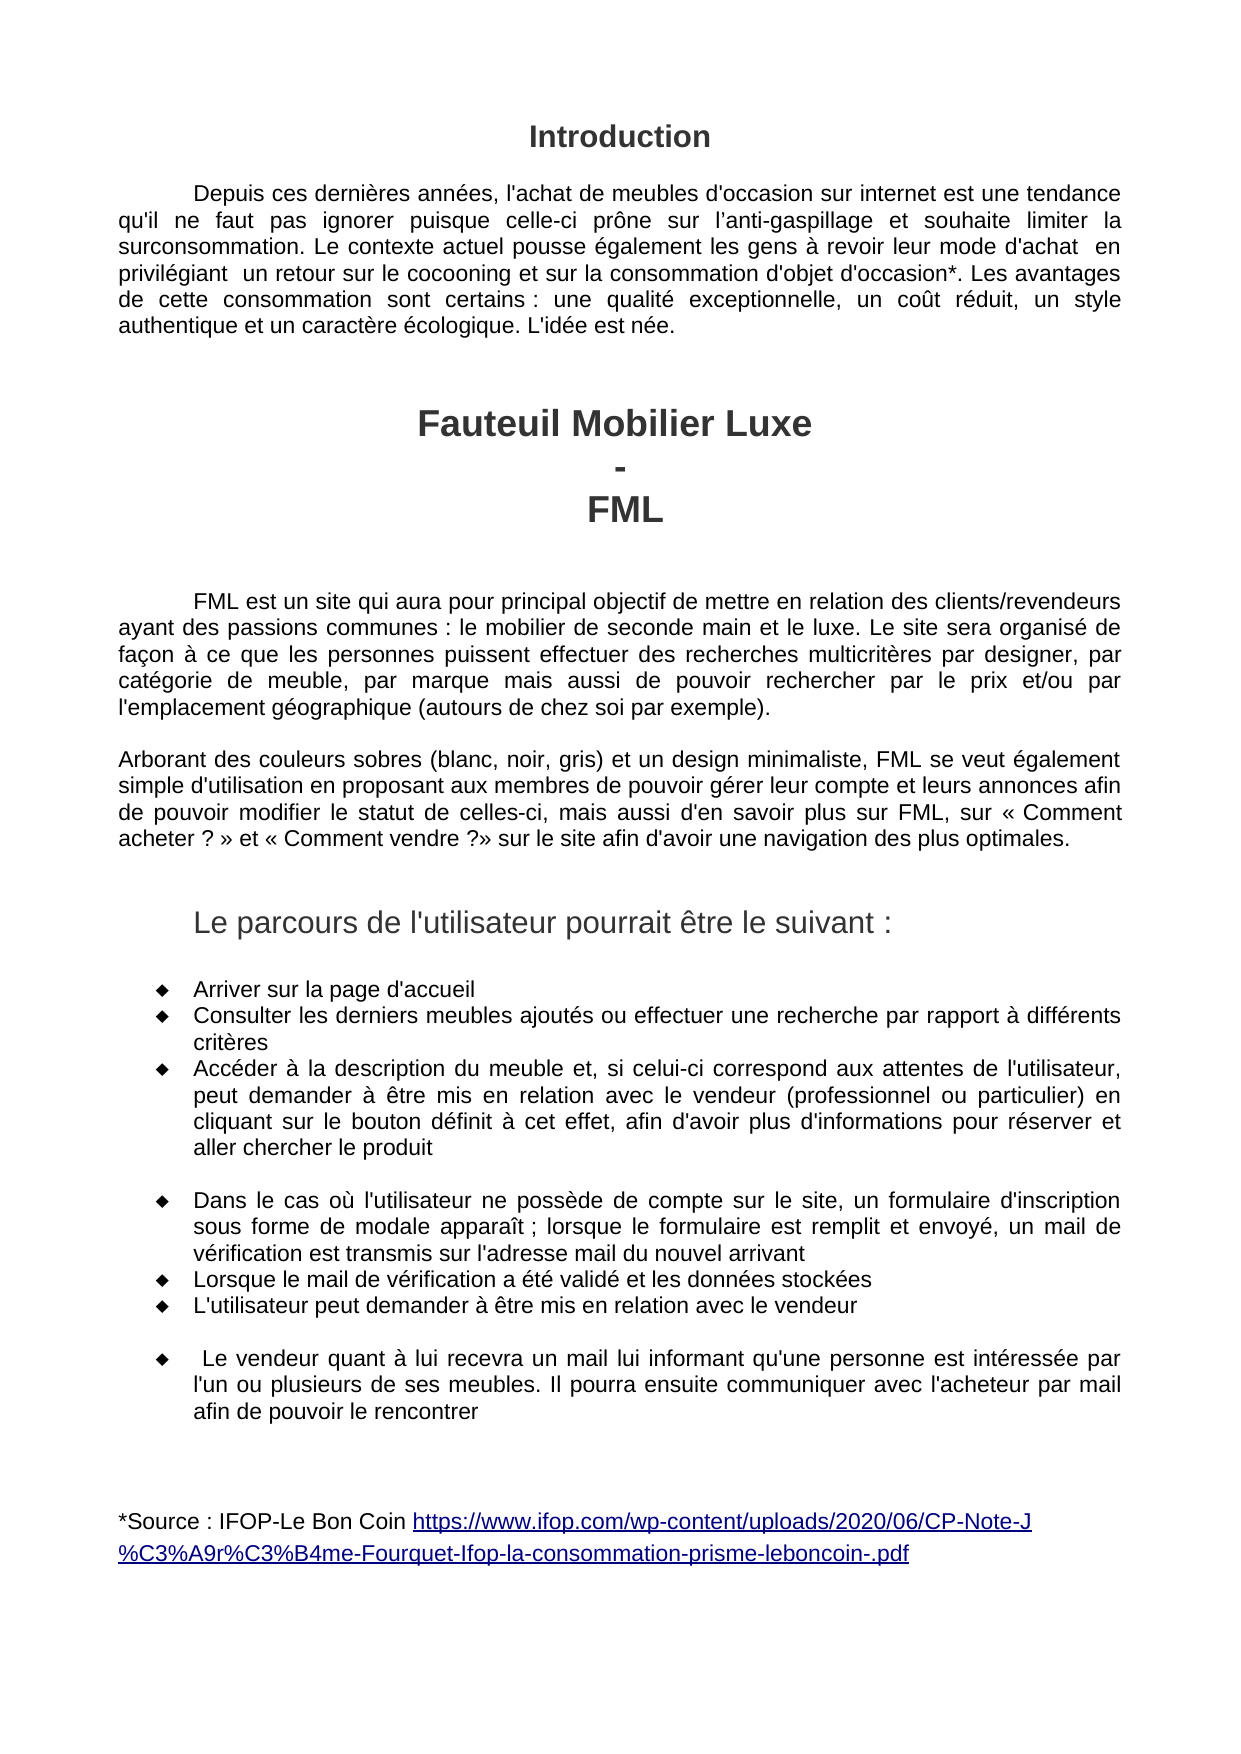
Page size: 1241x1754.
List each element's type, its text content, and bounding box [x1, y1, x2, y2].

list Accéder à la description du meuble et, si celui-ci correspond aux attentes de l'utilisateur, peut demander à être mis en relation avec le vendeur (professionnel ou particulier) en cliquant sur le bouton définit à cet effet, afin d'avoir plus d'informations pour réserver et aller chercher le produit [156, 1055, 1122, 1161]
list Dans le cas où l'utilisateur ne possède de compte sur le site, un formulaire d'inscription sous forme de modale apparaît ; lorsque le formulaire est remplit et envoyé, un mail de vérification est transmis sur l'adresse mail du nouvel arrivant [156, 1187, 1122, 1266]
text - [118, 444, 1122, 487]
text Arborant des couleurs sobres (blanc, noir, gris) et un design minimaliste, FML se veut également simple d'utilisation en proposant aux membres de pouvoir gérer leur compte et leurs annonces afin de pouvoir modifier le statut de celles-ci, mais aussi d'en savoir plus sur FML, sur « Comment acheter ? » et « Comment vendre ?» sur le site afin d'avoir une navigation des plus optimales. [118, 746, 1122, 852]
list Le vendeur quant à lui recevra un mail lui informant qu'une personne est intéressée par l'un ou plusieurs de ses meubles. Il pourra ensuite communiquer avec l'acheteur par mail afin de pouvoir le rencontrer [156, 1345, 1122, 1424]
text Depuis ces dernières années, l'achat de meubles d'occasion sur internet est une tendance qu'il ne faut pas ignorer puisque celle-ci prône sur l’anti-gaspillage et souhaite limiter la surconsommation. Le contexte actuel pousse également les gens à revoir leur mode d'achat en privilégiant un retour sur le cocooning et sur la consommation d'objet d'occasion*. Les avantages de cette consommation sont certains : une qualité exceptionnelle, un coût réduit, un style authentique et un caractère écologique. L'idée est née. [118, 180, 1122, 338]
list Lorsque le mail de vérification a été validé et les données stockées [156, 1266, 1122, 1292]
text FML est un site qui aura pour principal objectif de mettre en relation des clients/revendeurs ayant des passions communes : le mobilier de seconde main et le luxe. Le site sera organisé de façon à ce que les personnes puissent effectuer des recherches multicritères par designer, par catégorie de meuble, par marque mais aussi de pouvoir rechercher par le prix et/ou par l'emplacement géographique (autours de chez soi par exemple). [118, 588, 1122, 720]
text Fauteuil Mobilier Luxe [118, 401, 1122, 444]
text FML [118, 487, 1122, 530]
list Arriver sur la page d'accueil [156, 976, 1122, 1002]
text Introduction [118, 118, 1122, 154]
text *Source : IFOP-Le Bon Coin https://www.ifop.com/wp-content/uploads/2020/06/CP-Note-J%C3%A9r%C3%B4me-Fourquet-Ifop-la-consommation-prisme-leboncoin-.pdf [118, 1508, 1060, 1566]
list L'utilisateur peut demander à être mis en relation avec le vendeur [156, 1292, 1122, 1319]
list Consulter les derniers meubles ajoutés ou effectuer une recherche par rapport à différents critères [156, 1002, 1122, 1055]
text Le parcours de l'utilisateur pourrait être le suivant : [118, 904, 1122, 940]
